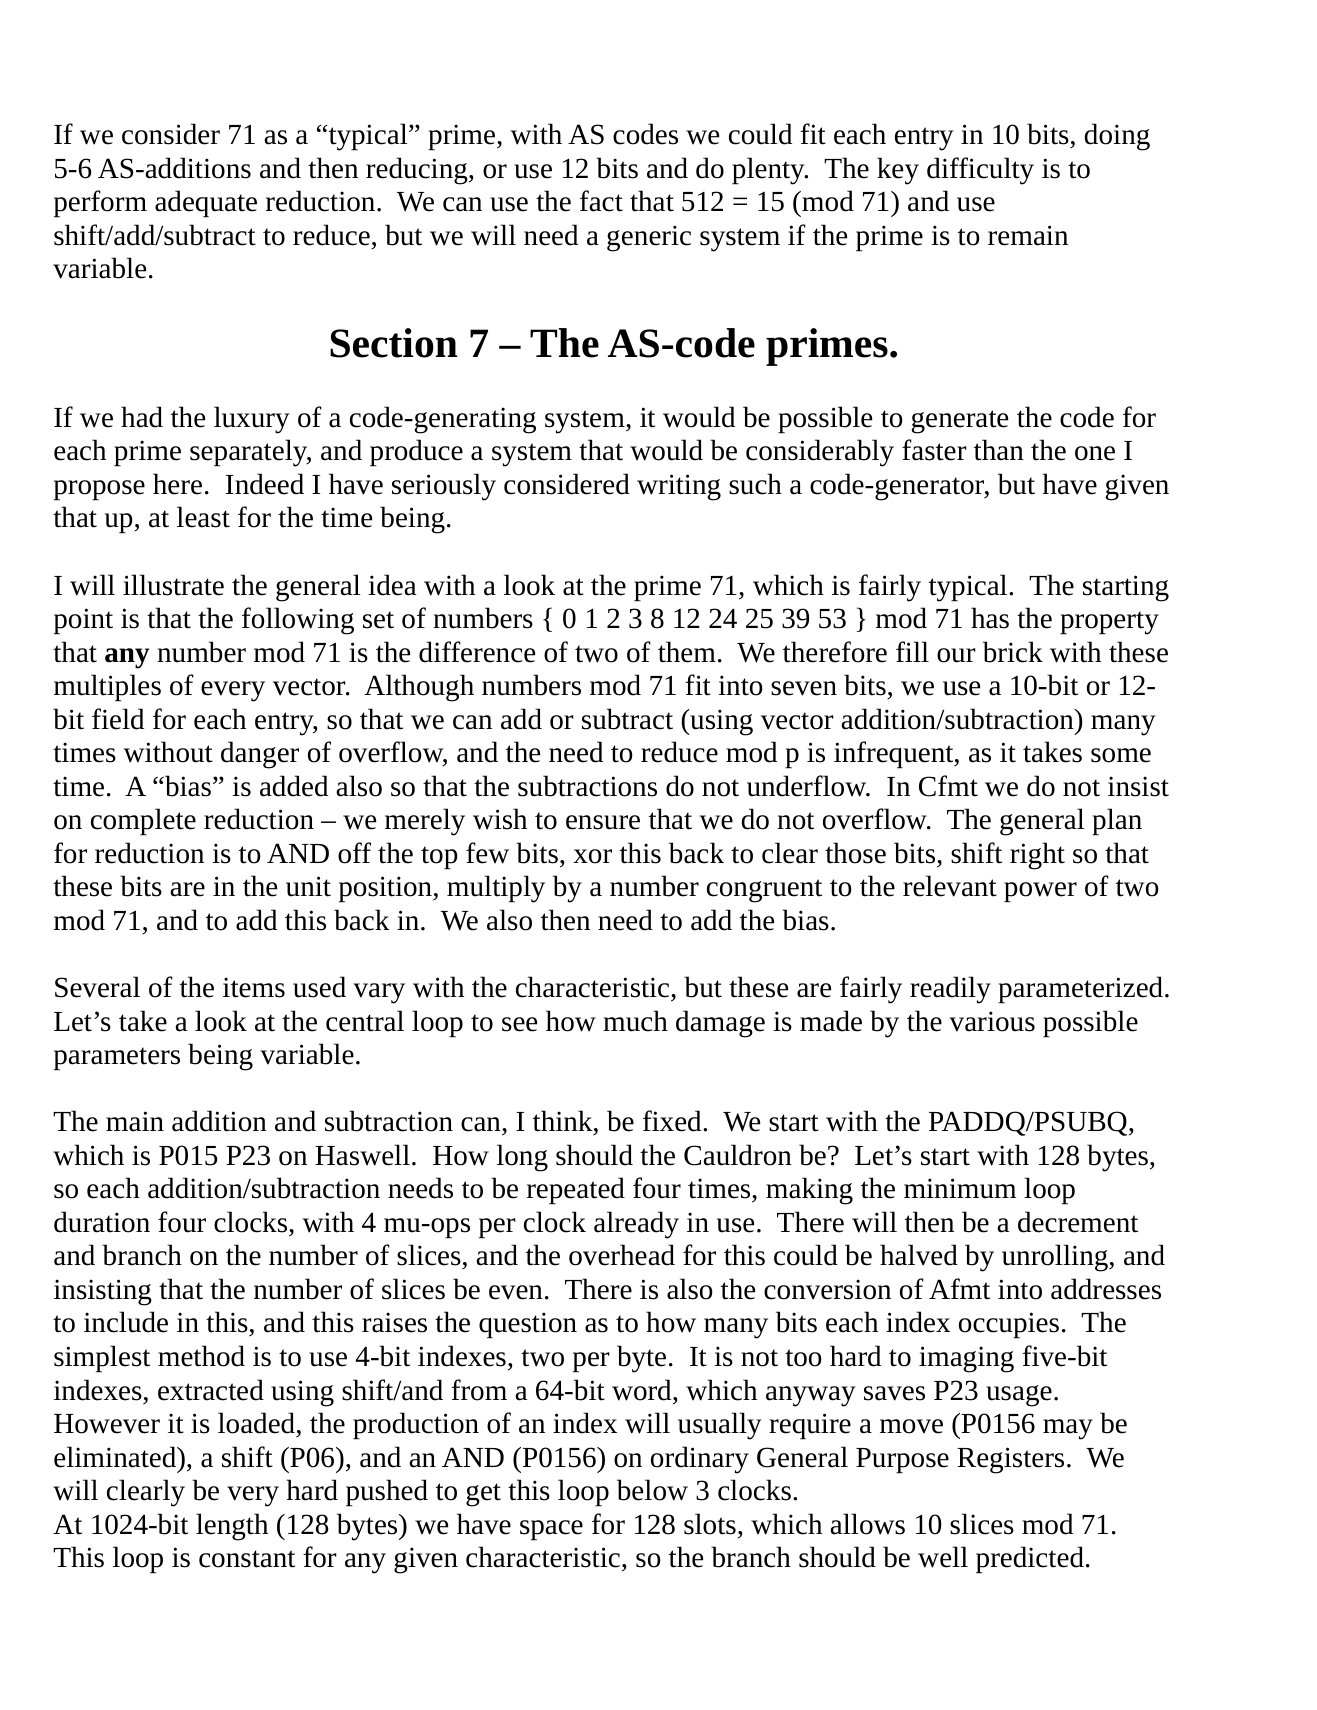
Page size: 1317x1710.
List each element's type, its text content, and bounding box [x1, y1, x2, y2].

text The main addition and subtraction can, I think, be fixed. We start with the PADDQ/PSUBQ, which is P015 P23 on Haswell. How long should the Cauldron be? Let’s start with 128 bytes, so each addition/subtraction needs to be repeated four times, making the minimum loop duration four clocks, with 4 mu-ops per clock already in use. There will then be a decrement and branch on the number of slices, and the overhead for this could be halved by unrolling, and insisting that the number of slices be even. There is also the conversion of Afmt into addresses to include in this, and this raises the question as to how many bits each index occupies. The simplest method is to use 4-bit indexes, two per byte. It is not too hard to imaging five-bit indexes, extracted using shift/and from a 64-bit word, which anyway saves P23 usage. However it is loaded, the production of an index will usually require a move (P0156 may be eliminated), a shift (P06), and an AND (P0156) on ordinary General Purpose Registers. We will clearly be very hard pushed to get this loop below 3 clocks. [53, 1104, 1174, 1507]
text At 1024-bit length (128 bytes) we have space for 128 slots, which allows 10 slices mod 71. This loop is constant for any given characteristic, so the branch should be well predicted. [53, 1507, 1174, 1574]
text If we had the luxury of a code-generating system, it would be possible to generate the code for each prime separately, and produce a system that would be considerably faster than the one I propose here. Indeed I have seriously considered writing such a code-generator, but have given that up, at least for the time being. [53, 400, 1174, 534]
text If we consider 71 as a “typical” prime, with AS codes we could fit each entry in 10 bits, doing 5-6 AS-additions and then reducing, or use 12 bits and do plenty. The key difficulty is to perform adequate reduction. We can use the fact that 512 = 15 (mod 71) and use shift/add/subtract to reduce, but we will need a generic system if the prime is to remain variable. [53, 117, 1174, 285]
text I will illustrate the general idea with a look at the prime 71, which is fairly typical. The starting point is that the following set of numbers { 0 1 2 3 8 12 24 25 39 53 } mod 71 has the property that any number mod 71 is the difference of two of them. We therefore fill our brick with these multiples of every vector. Although numbers mod 71 fit into seven bits, we use a 10-bit or 12-bit field for each entry, so that we can add or subtract (using vector addition/subtraction) many times without danger of overflow, and the need to reduce mod p is infrequent, as it takes some time. A “bias” is added also so that the subtractions do not underflow. In Cfmt we do not insist on complete reduction – we merely wish to ensure that we do not overflow. The general plan for reduction is to AND off the top few bits, xor this back to clear those bits, shift right so that these bits are in the unit position, multiply by a number congruent to the relevant power of two mod 71, and to add this back in. We also then need to add the bias. [53, 568, 1174, 937]
text Several of the items used vary with the characteristic, but these are fairly readily parameterized. Let’s take a look at the central loop to see how much damage is made by the various possible parameters being variable. [53, 970, 1174, 1071]
text Section 7 – The AS-code primes. [53, 318, 1174, 366]
